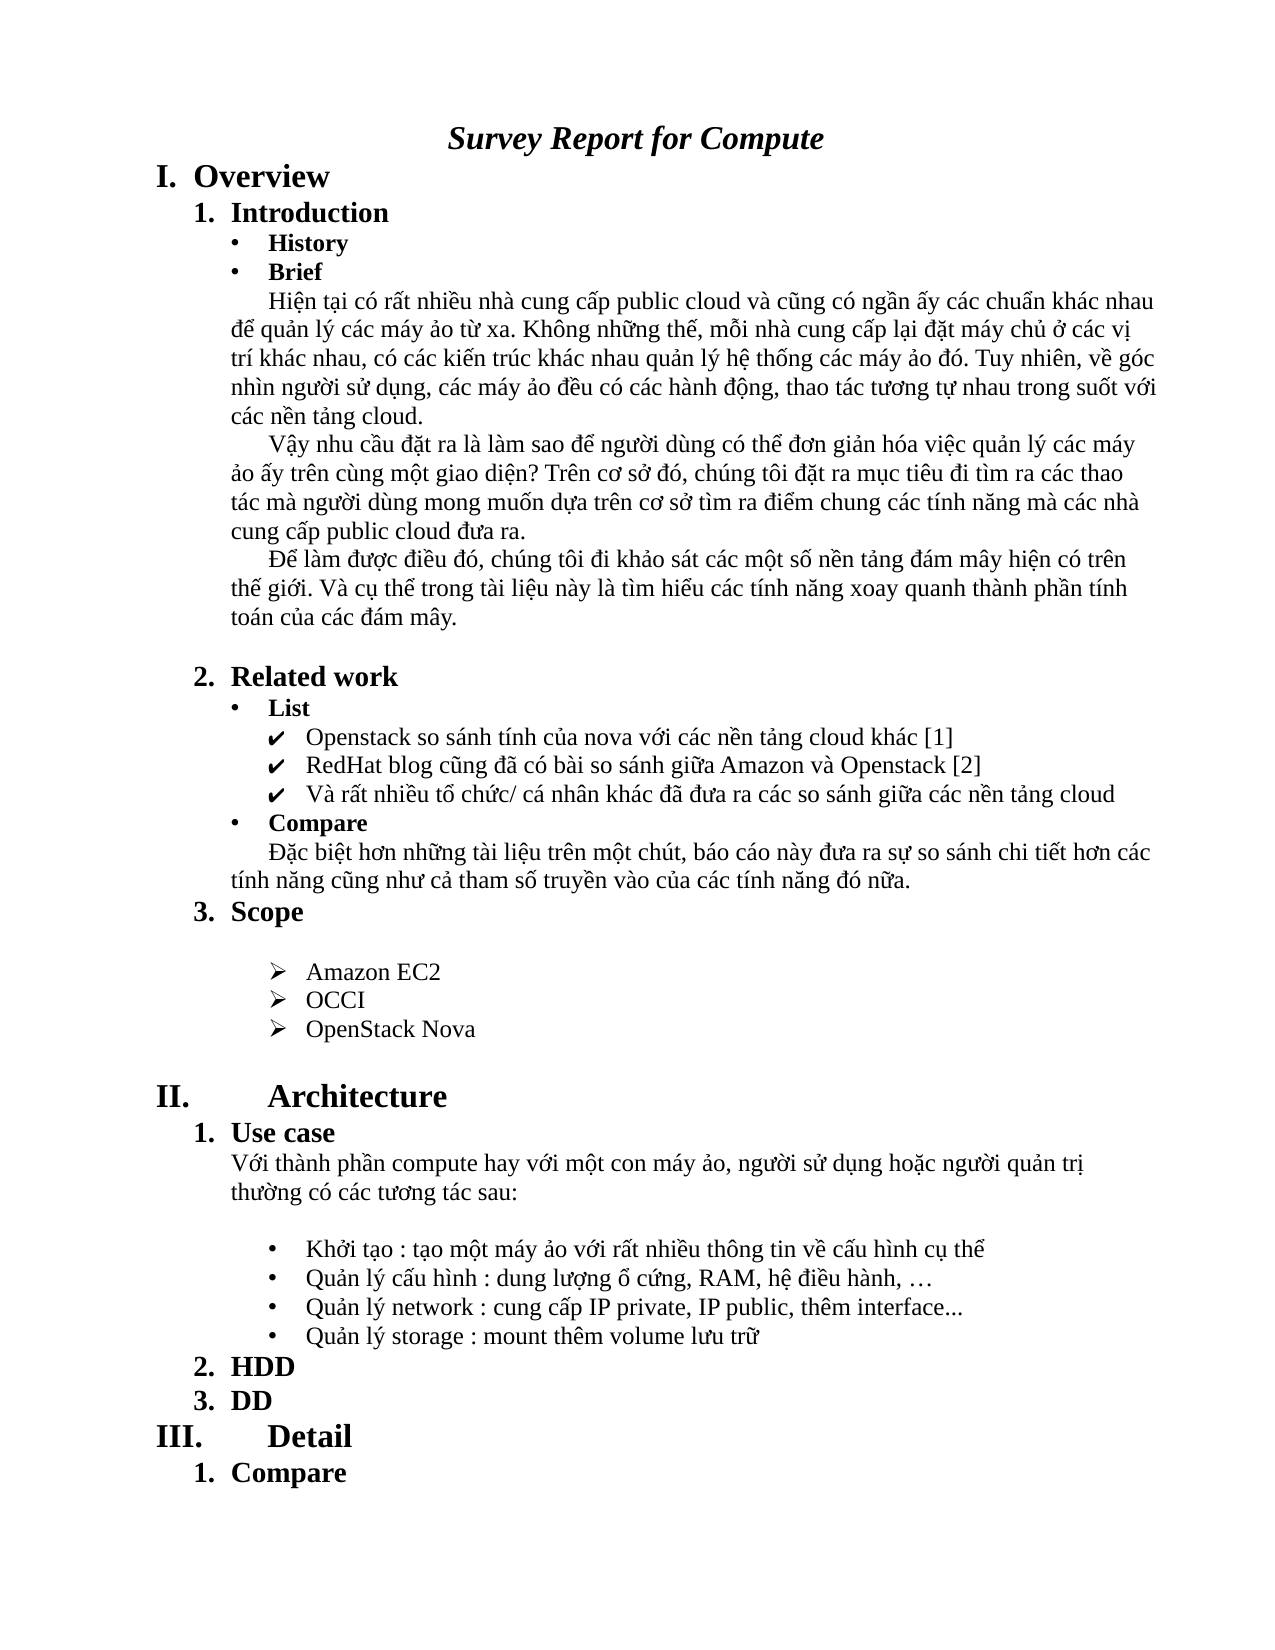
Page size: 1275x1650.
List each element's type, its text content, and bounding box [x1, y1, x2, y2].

list Khởi tạo : tạo một máy ảo với rất nhiều thông tin về cấu hình cụ thể [268, 1234, 1157, 1263]
list OCCI [268, 985, 1157, 1014]
list Quản lý cấu hình : dung lượng ổ cứng, RAM, hệ điều hành, … [268, 1263, 1157, 1292]
list Use case [193, 1115, 1157, 1148]
list Related work [193, 659, 1157, 693]
list Openstack so sánh tính của nova với các nền tảng cloud khác [1] [268, 722, 1157, 751]
list Architecture [156, 1076, 1157, 1115]
text Đặc biệt hơn những tài liệu trên một chút, báo cáo này đưa ra sự so sánh chi tiết hơn các tính năng cũng như cả tham số truyền vào của các tính năng đó nữa. [231, 837, 1157, 894]
list Compare [231, 808, 1157, 837]
text Survey Report for Compute [118, 118, 1157, 156]
list Detail [156, 1417, 1157, 1455]
list History [231, 228, 1157, 257]
list List [231, 693, 1157, 722]
text Để làm được điều đó, chúng tôi đi khảo sát các một số nền tảng đám mây hiện có trên thế giới. Và cụ thể trong tài liệu này là tìm hiểu các tính năng xoay quanh thành phần tính toán của các đám mây. [231, 544, 1157, 631]
list Brief [231, 257, 1157, 286]
list Overview [156, 156, 1157, 195]
list OpenStack Nova [268, 1014, 1157, 1043]
list Với thành phần compute hay với một con máy ảo, người sử dụng hoặc người quản trị thường có các tương tác sau: [193, 1148, 1157, 1206]
list Amazon EC2 [268, 957, 1157, 985]
text Vậy nhu cầu đặt ra là làm sao để người dùng có thể đơn giản hóa việc quản lý các máy ảo ấy trên cùng một giao diện? Trên cơ sở đó, chúng tôi đặt ra mục tiêu đi tìm ra các thao tác mà người dùng mong muốn dựa trên cơ sở tìm ra điểm chung các tính năng mà các nhà cung cấp public cloud đưa ra. [231, 429, 1157, 544]
list Introduction [193, 195, 1157, 228]
list Scope [193, 894, 1157, 928]
list HDD [193, 1349, 1157, 1383]
list Compare [193, 1455, 1157, 1488]
text Hiện tại có rất nhiều nhà cung cấp public cloud và cũng có ngần ấy các chuẩn khác nhau để quản lý các máy ảo từ xa. Không những thế, mỗi nhà cung cấp lại đặt máy chủ ở các vị trí khác nhau, có các kiến trúc khác nhau quản lý hệ thống các máy ảo đó. Tuy nhiên, về góc nhìn người sử dụng, các máy ảo đều có các hành động, thao tác tương tự nhau trong suốt với các nền tảng cloud. [231, 286, 1157, 429]
list RedHat blog cũng đã có bài so sánh giữa Amazon và Openstack [2] [268, 751, 1157, 779]
list DD [193, 1383, 1157, 1417]
list Và rất nhiều tổ chức/ cá nhân khác đã đưa ra các so sánh giữa các nền tảng cloud [268, 779, 1157, 808]
list Quản lý storage : mount thêm volume lưu trữ [268, 1321, 1157, 1349]
list Quản lý network : cung cấp IP private, IP public, thêm interface... [268, 1292, 1157, 1321]
